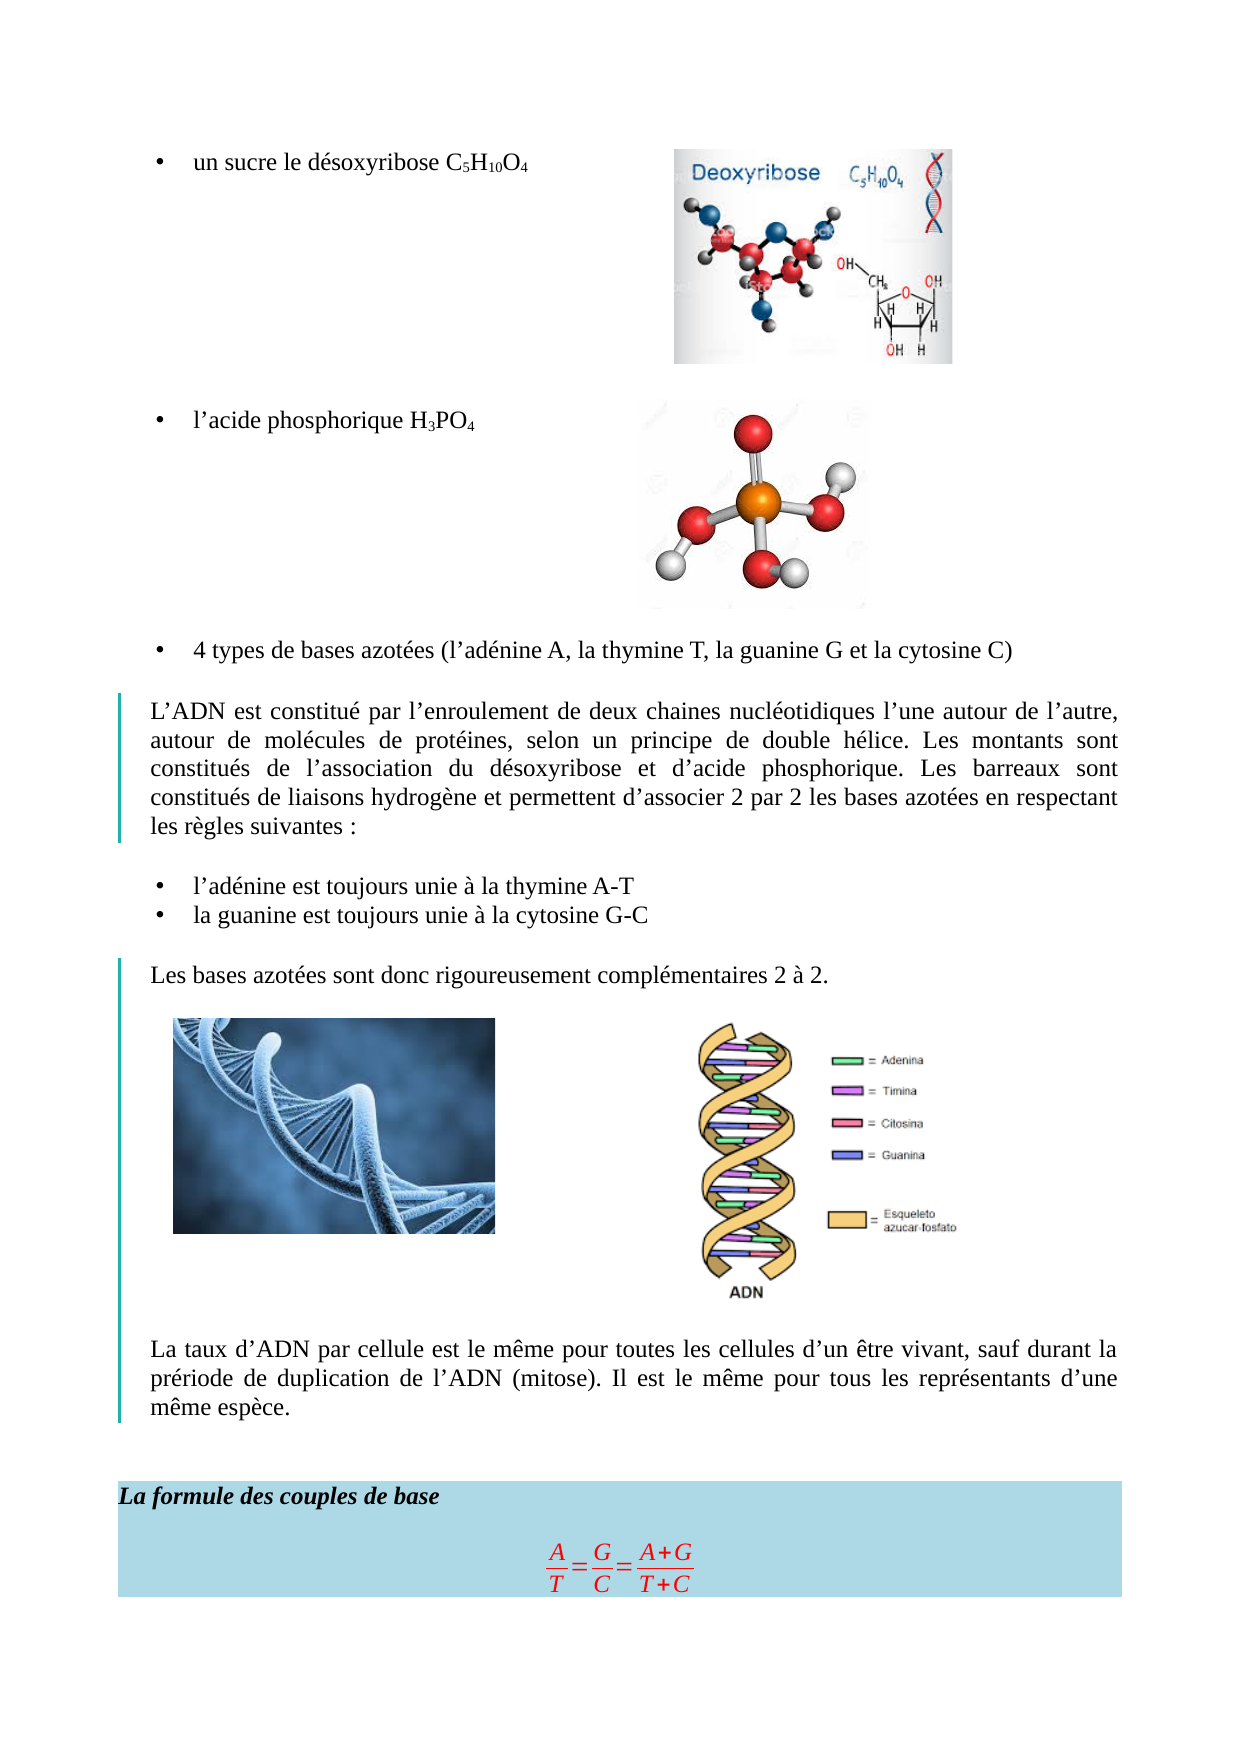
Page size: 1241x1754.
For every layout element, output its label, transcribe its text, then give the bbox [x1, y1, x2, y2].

picture [638, 398, 872, 609]
text La formule des couples de base [118, 1481, 1122, 1510]
list un sucre le désoxyribose C5H10O4 [156, 147, 1122, 176]
picture [674, 149, 953, 364]
list l’adénine est toujours unie à la thymine A-T [156, 871, 1122, 900]
text L’ADN est constitué par l’enroulement de deux chaines nucléotidiques l’une autour de l’autre, autour de molécules de protéines, selon un principe de double hélice. Les montants sont constitués de l’association du désoxyribose et d’acide phosphorique. Les barreaux sont constitués de liaisons hydrogène et permettent d’associer 2 par 2 les bases azotées en respectant les règles suivantes : [121, 693, 1122, 843]
list 4 types de bases azotées (l’adénine A, la thymine T, la guanine G et la cytosine C) [156, 636, 1122, 664]
picture [664, 1004, 959, 1309]
list l’acide phosphorique H3PO4 [156, 406, 638, 434]
list [872, 406, 1122, 434]
list la guanine est toujours unie à la cytosine G-C [156, 900, 1122, 929]
text Les bases azotées sont donc rigoureusement complémentaires 2 à 2. [121, 958, 1122, 989]
text La taux d’ADN par cellule est le même pour toutes les cellules d’un être vivant, sauf durant la prériode de duplication de l’ADN (mitose). Il est le même pour tous les représentants d’une même espèce. [121, 1334, 1122, 1423]
picture [173, 1018, 496, 1234]
